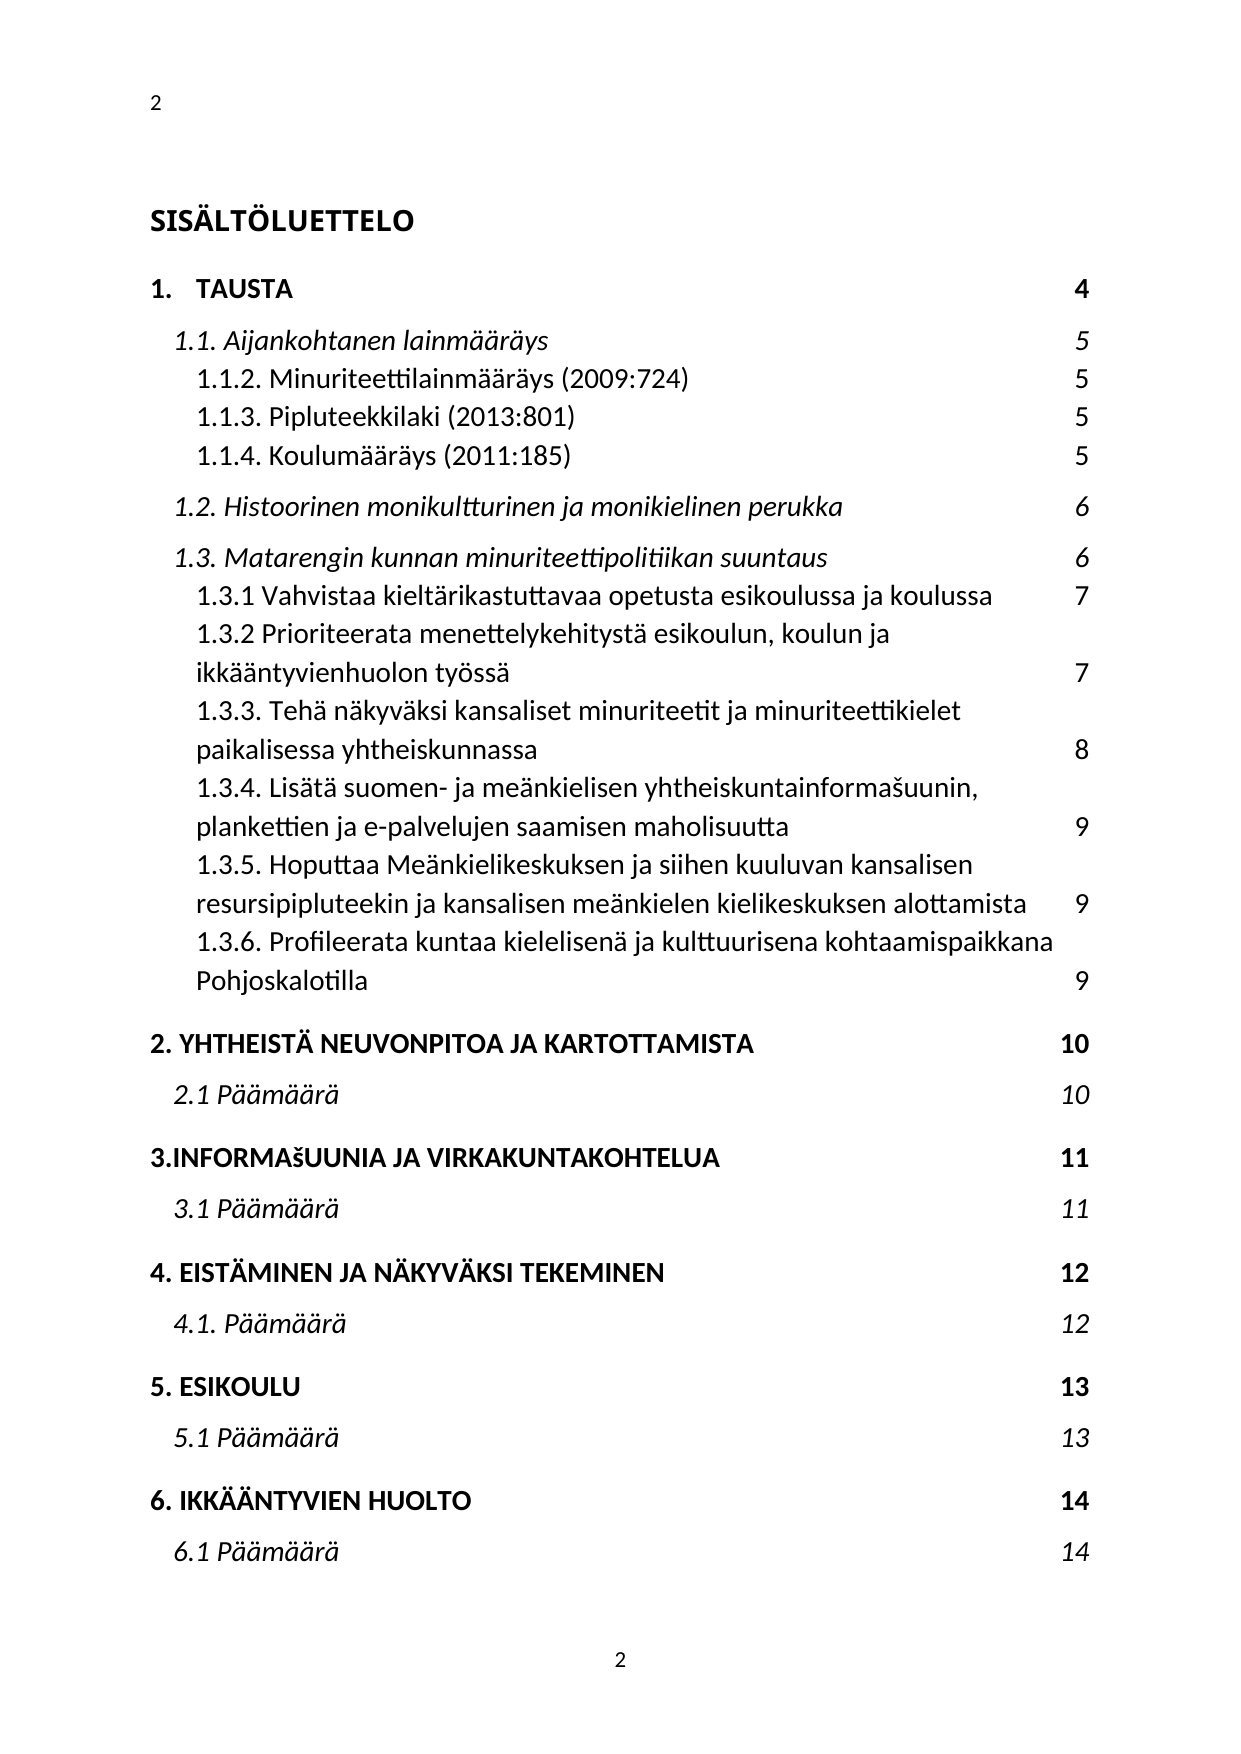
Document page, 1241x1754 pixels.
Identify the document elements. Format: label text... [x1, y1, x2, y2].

text 1.3.4. Lisätä suomen- ja meänkielisen yhtheiskuntainformašuunin, plankettien ja e-palvelujen saamisen maholisuutta 9 [196, 769, 1090, 843]
text 3.1 Päämäärä 11 [173, 1190, 1090, 1226]
text 1.1.3. Pipluteekkilaki (2013:801) 5 [196, 398, 1090, 434]
text 1.1. Aijankohtanen lainmääräys 5 [173, 322, 1090, 357]
text 5. ESIKOULU 13 [150, 1368, 1090, 1404]
text 6.1 Päämäärä 14 [173, 1533, 1090, 1569]
text 4. EISTÄMINEN JA NÄKYVÄKSI TEKEMINEN 12 [150, 1254, 1090, 1289]
text 5.1 Päämäärä 13 [173, 1419, 1090, 1455]
text 1.2. Histoorinen monikultturinen ja monikielinen perukka 6 [173, 488, 1090, 523]
text 4.1. Päämäärä 12 [173, 1305, 1090, 1340]
text 1.3.1 Vahvistaa kieltärikastuttavaa opetusta esikoulussa ja koulussa 7 [196, 577, 1090, 613]
text 1. TAUSTA 4 [150, 271, 1090, 306]
text 1.1.4. Koulumääräys (2011:185) 5 [196, 437, 1090, 472]
text 1.3.6. Profileerata kuntaa kielelisenä ja kulttuurisena kohtaamispaikkana Pohjoskalotilla 9 [196, 923, 1090, 997]
text 6. IKKÄÄNTYVIEN HUOLTO 14 [150, 1482, 1090, 1518]
subtitle SISÄLTÖLUETTELO [150, 200, 1090, 240]
text 2.1 Päämäärä 10 [173, 1076, 1090, 1112]
text 1.1.2. Minuriteettilainmääräys (2009:724) 5 [196, 360, 1090, 396]
text 1.3.2 Prioriteerata menettelykehitystä esikoulun, koulun ja ikkääntyvienhuolon työssä 7 [196, 616, 1090, 690]
text 3.INFORMAšUUNIA JA VIRKAKUNTAKOHTELUA 11 [150, 1139, 1090, 1175]
text 2. YHTHEISTÄ NEUVONPITOA JA KARTOTTAMISTA 10 [150, 1025, 1090, 1061]
text 1.3.3. Tehä näkyväksi kansaliset minuriteetit ja minuriteettikielet paikalisessa yhtheiskunnassa 8 [196, 692, 1090, 767]
text 1.3. Matarengin kunnan minuriteettipolitiikan suuntaus 6 [173, 539, 1090, 574]
text 1.3.5. Hoputtaa Meänkielikeskuksen ja siihen kuuluvan kansalisen resursipipluteekin ja kansalisen meänkielen kielikeskuksen alottamista 9 [196, 846, 1090, 920]
